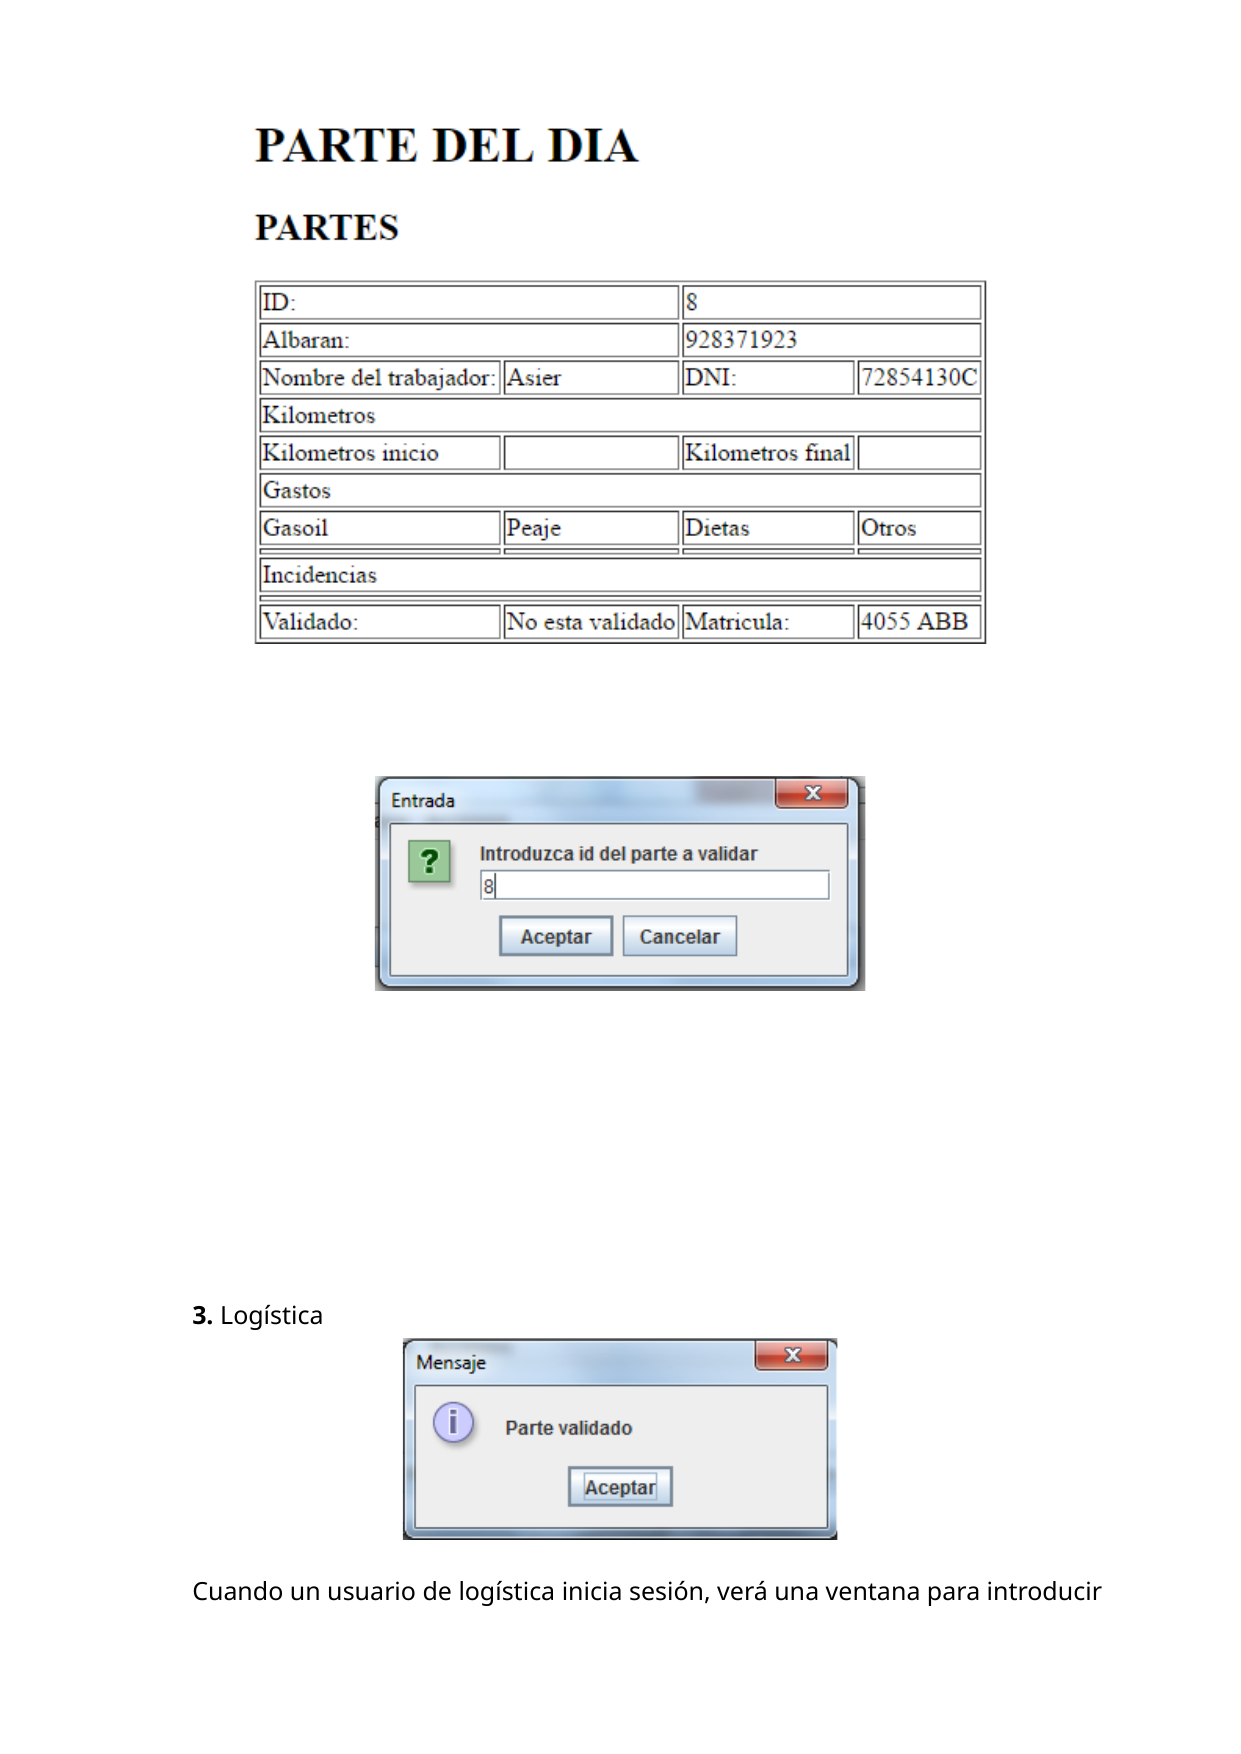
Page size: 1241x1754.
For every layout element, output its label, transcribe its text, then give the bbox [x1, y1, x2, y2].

text 3. Logística [118, 1297, 1122, 1332]
picture [374, 776, 866, 991]
text Cuando un usuario de logística inicia sesión, verá una ventana para introducir [118, 1574, 1122, 1608]
picture [402, 1338, 838, 1540]
picture [252, 118, 988, 644]
